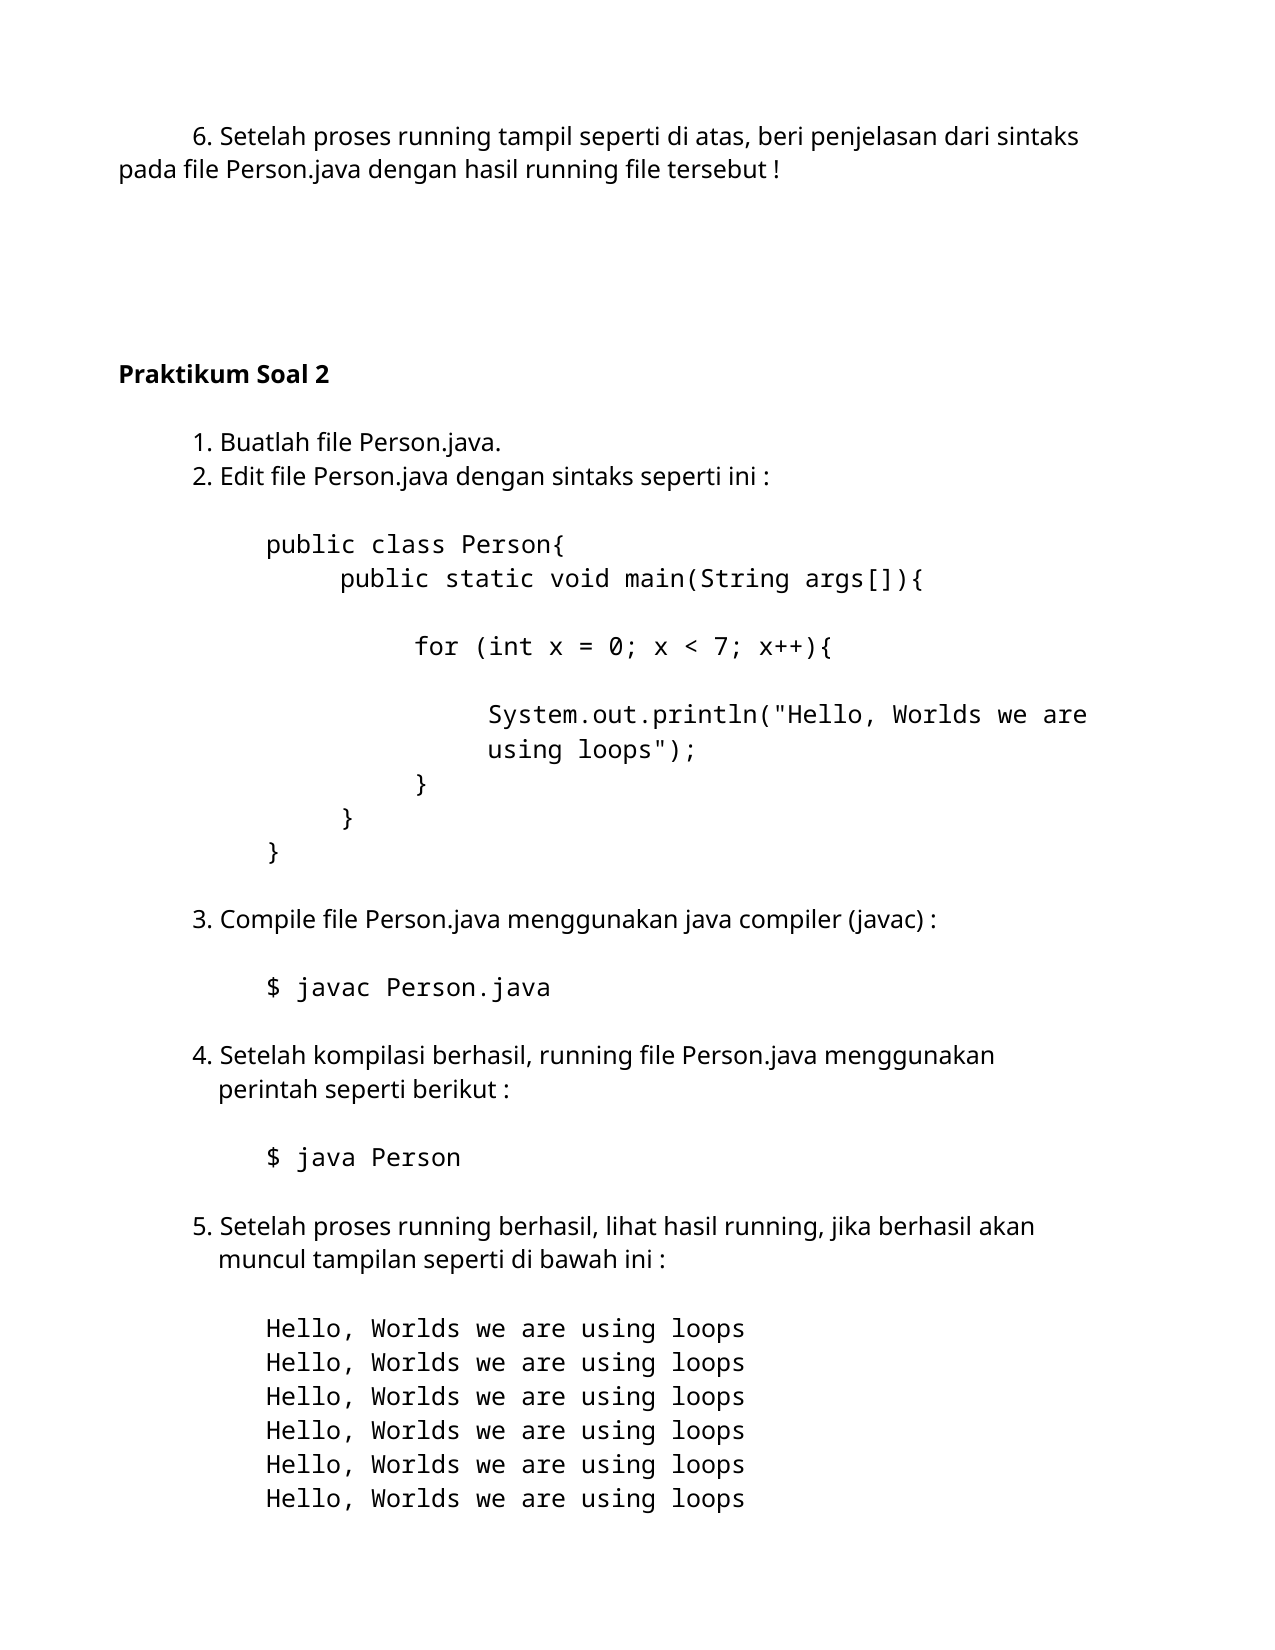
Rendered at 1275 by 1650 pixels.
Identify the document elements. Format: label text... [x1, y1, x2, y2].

text Praktikum Soal 2 [118, 357, 1157, 391]
text 1. Buatlah file Person.java. [118, 425, 1157, 459]
text public static void main(String args[]){ [118, 561, 1157, 595]
text Hello, Worlds we are using loops [118, 1412, 1157, 1447]
text 5. Setelah proses running berhasil, lihat hasil running, jika berhasil akan [118, 1208, 1157, 1242]
text } [118, 799, 1157, 833]
text for (int x = 0; x < 7; x++){ [118, 629, 1157, 663]
text muncul tampilan seperti di bawah ini : Hello, Worlds we are using loops [118, 1242, 1157, 1344]
text perintah seperti berikut : $ java Person [118, 1072, 1157, 1208]
text 2. Edit file Person.java dengan sintaks seperti ini : public class Person{ [118, 459, 1157, 561]
text using loops"); [118, 731, 1157, 765]
text Hello, Worlds we are using loops [118, 1378, 1157, 1412]
text Hello, Worlds we are using loops [118, 1344, 1157, 1378]
text } [118, 765, 1157, 799]
text 6. Setelah proses running tampil seperti di atas, beri penjelasan dari sintaks pada file Person.java dengan hasil running file tersebut ! [118, 118, 1157, 254]
text System.out.println("Hello, Worlds we are [118, 697, 1157, 731]
text Hello, Worlds we are using loops [118, 1447, 1157, 1481]
text Hello, Worlds we are using loops [118, 1481, 1157, 1515]
text } 3. Compile file Person.java menggunakan java compiler (javac) : $ javac Person.java 4. Setelah kompilasi berhasil, running file Person.java menggunakan [118, 833, 1157, 1072]
